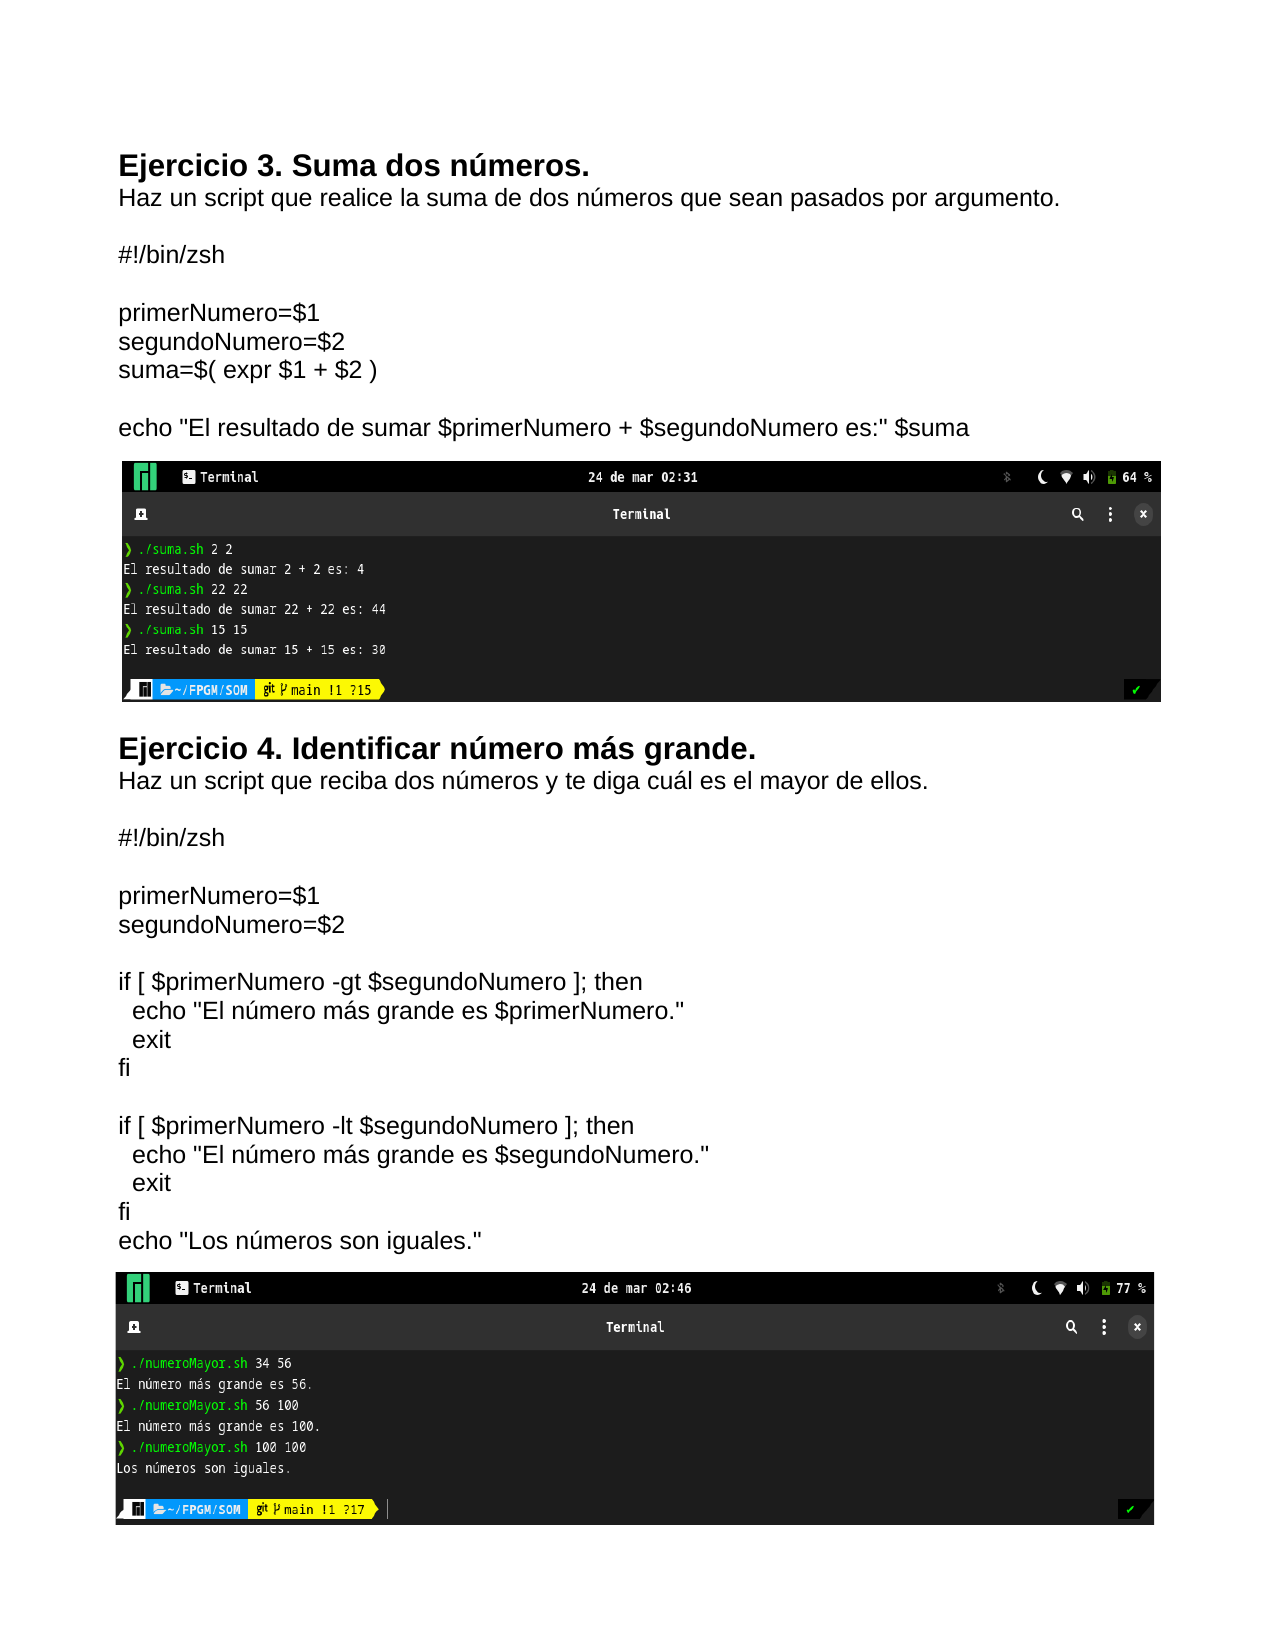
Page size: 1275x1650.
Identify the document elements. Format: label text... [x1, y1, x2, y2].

picture [122, 461, 1161, 702]
text if [ $primerNumero -gt $segundoNumero ]; then [118, 967, 1157, 996]
text if [ $primerNumero -lt $segundoNumero ]; then [118, 1111, 1157, 1140]
picture [115, 1272, 1155, 1525]
text segundoNumero=$2 [118, 327, 1157, 355]
text suma=$( expr $1 + $2 ) [118, 355, 1157, 384]
text echo "El número más grande es $primerNumero." [118, 996, 1157, 1025]
text exit [118, 1025, 1157, 1053]
text Haz un script que reciba dos números y te diga cuál es el mayor de ellos. [118, 766, 1157, 795]
text #!/bin/zsh [118, 240, 1157, 269]
text primerNumero=$1 [118, 881, 1157, 910]
text Ejercicio 3. Suma dos números. [118, 147, 1157, 183]
text exit [118, 1168, 1157, 1197]
text segundoNumero=$2 [118, 910, 1157, 938]
text echo "El número más grande es $segundoNumero." [118, 1140, 1157, 1168]
text Haz un script que realice la suma de dos números que sean pasados por argumento. [118, 183, 1157, 212]
text fi [118, 1197, 1157, 1226]
text #!/bin/zsh [118, 823, 1157, 852]
text Ejercicio 4. Identificar número más grande. [118, 730, 1157, 766]
text echo "El resultado de sumar $primerNumero + $segundoNumero es:" $suma [118, 413, 1157, 442]
text fi [118, 1053, 1157, 1082]
text echo "Los números son iguales." [118, 1226, 1157, 1255]
text primerNumero=$1 [118, 298, 1157, 327]
